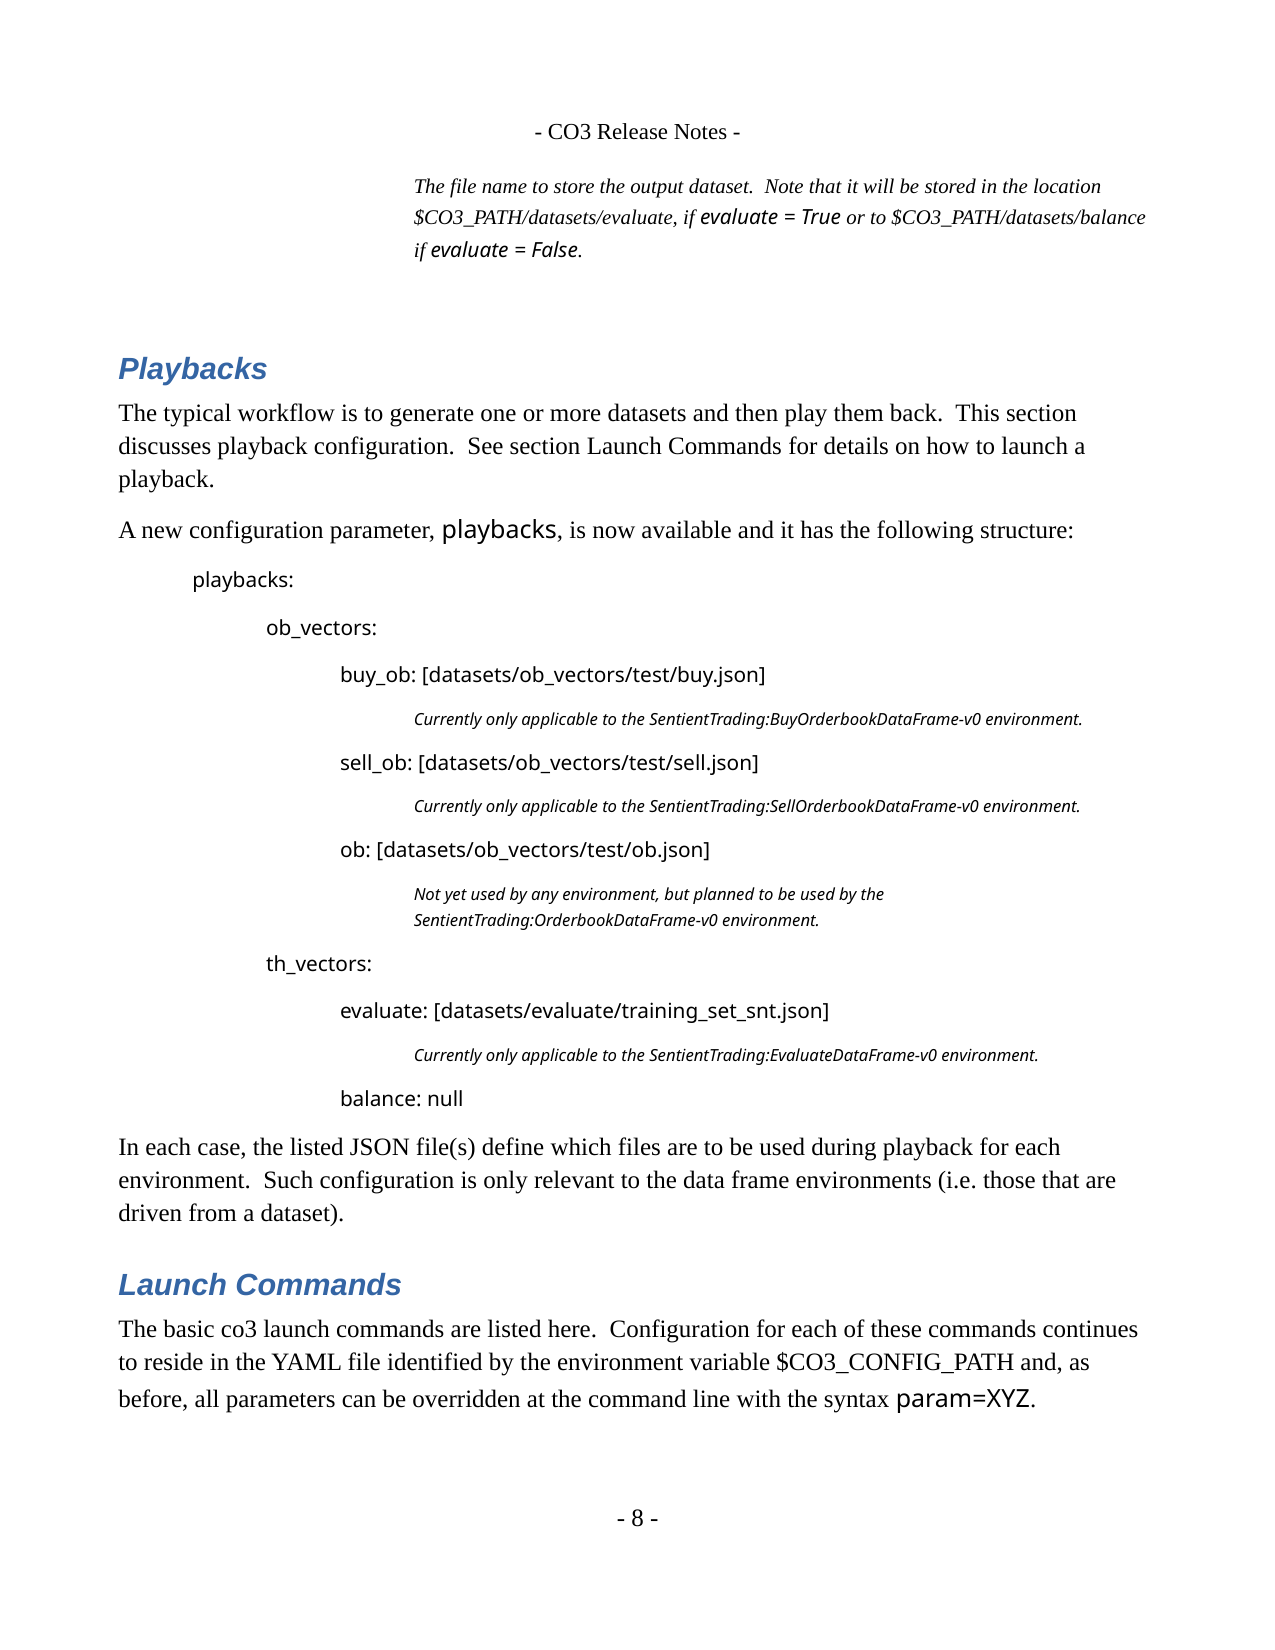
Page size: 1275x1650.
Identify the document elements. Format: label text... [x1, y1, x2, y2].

text The basic co3 launch commands are listed here. Configuration for each of these commands continues to reside in the YAML file identified by the environment variable $CO3_CONFIG_PATH and, as before, all parameters can be overridden at the command line with the syntax param=XYZ. [118, 1314, 1157, 1415]
text Currently only applicable to the SentientTrading:EvaluateDataFrame-v0 environment. [413, 1044, 1157, 1067]
text balance: null [340, 1084, 1157, 1113]
text Not yet used by any environment, but planned to be used by the SentientTrading:OrderbookDataFrame-v0 environment. [413, 883, 1157, 932]
text evaluate: [datasets/evaluate/training_set_snt.json] [340, 997, 1157, 1025]
text A new configuration parameter, playbacks, is now available and it has the following structure: [118, 512, 1157, 546]
text The file name to store the output dataset. Note that it will be stored in the location $CO3_PATH/datasets/evaluate, if evaluate = True or to $CO3_PATH/datasets/balance if evaluate = False. [413, 174, 1157, 263]
text The typical workflow is to generate one or more datasets and then play them back. This section discusses playback configuration. See section Launch Commands for details on how to launch a playback. [118, 398, 1157, 493]
text buy_ob: [datasets/ob_vectors/test/buy.json] [340, 660, 1157, 688]
text th_vectors: [266, 949, 1157, 978]
text Currently only applicable to the SentientTrading:BuyOrderbookDataFrame-v0 environment. [413, 707, 1157, 730]
text In each case, the listed JSON file(s) define which files are to be used during playback for each environment. Such configuration is only relevant to the data frame environments (i.e. those that are driven from a dataset). [118, 1132, 1157, 1226]
text sell_ob: [datasets/ob_vectors/test/sell.json] [340, 748, 1157, 776]
text ob: [datasets/ob_vectors/test/ob.json] [340, 836, 1157, 864]
subtitle Playbacks [118, 350, 1157, 386]
subtitle Launch Commands [118, 1266, 1157, 1301]
text ob_vectors: [266, 613, 1157, 641]
text playbacks: [192, 566, 1157, 594]
text Currently only applicable to the SentientTrading:SellOrderbookDataFrame-v0 environment. [413, 795, 1157, 818]
